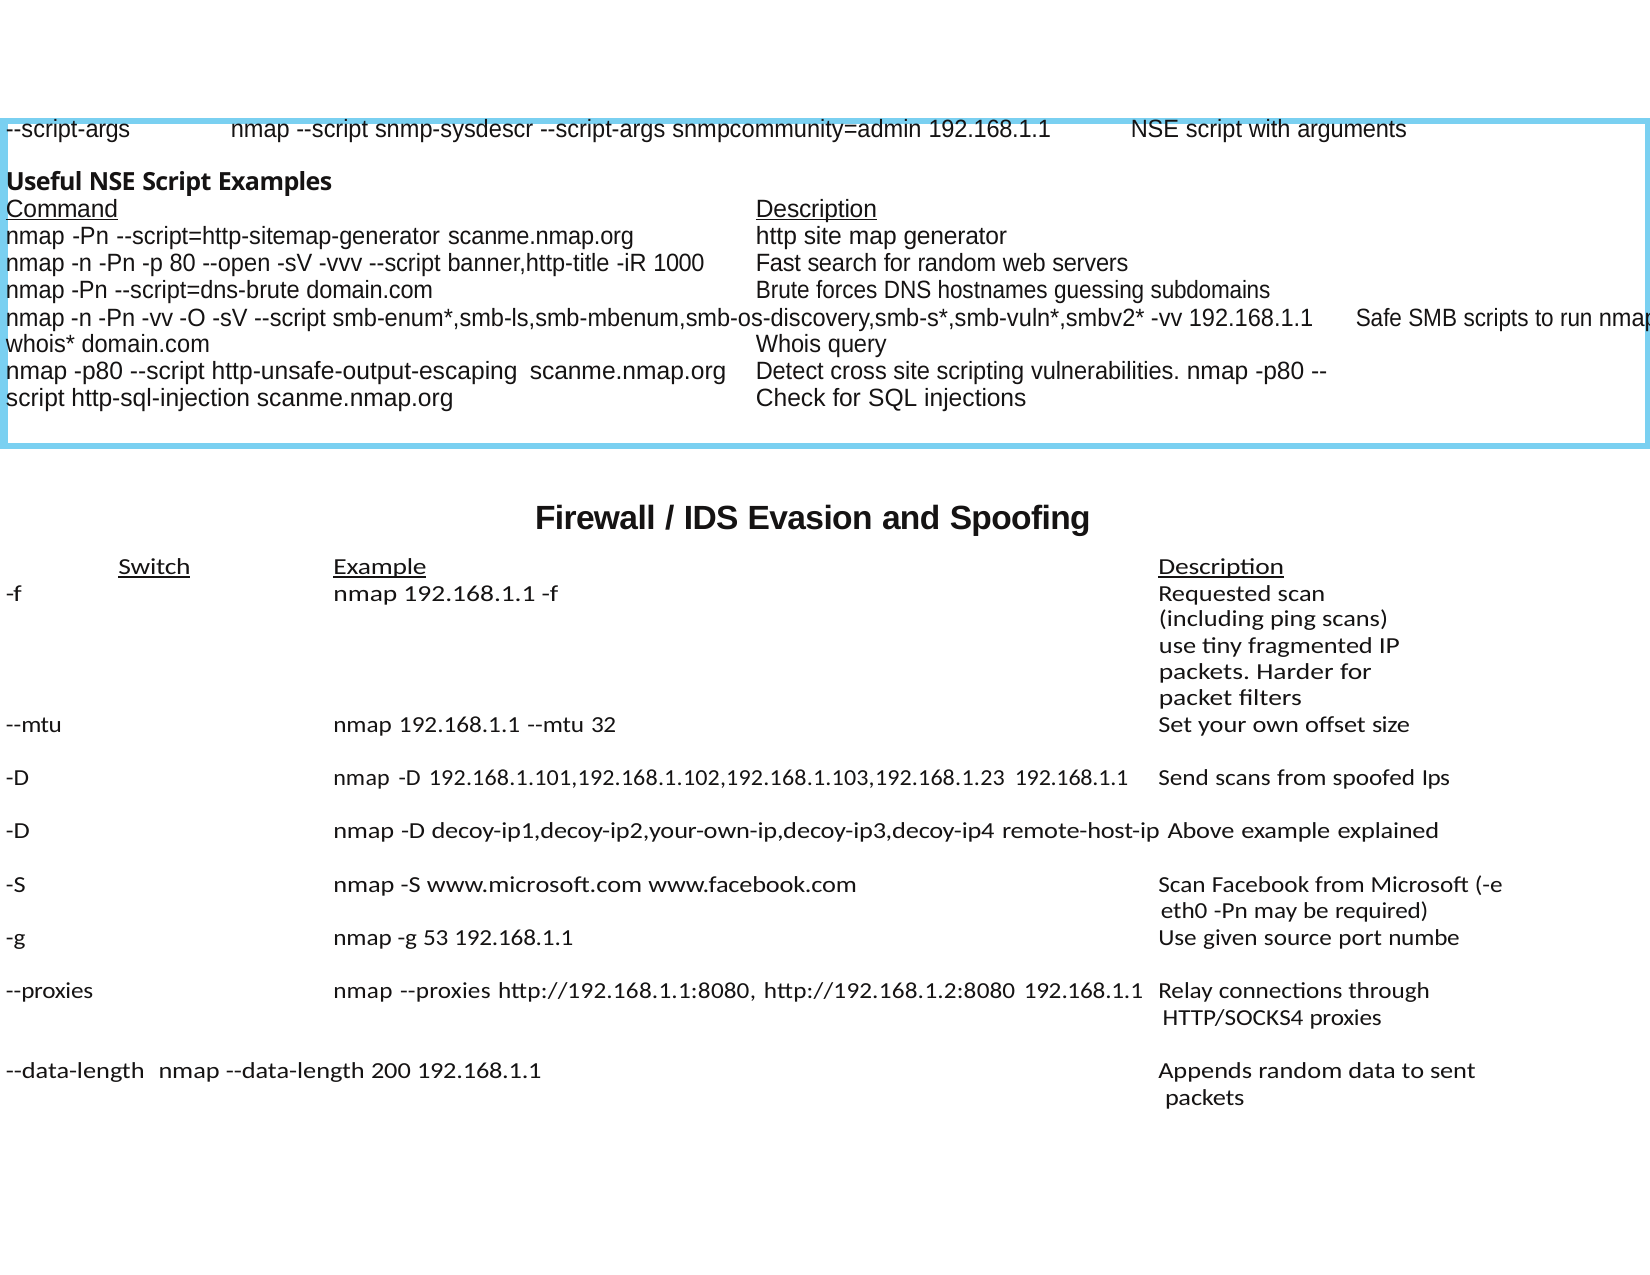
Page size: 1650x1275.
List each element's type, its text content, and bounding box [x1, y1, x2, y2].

text -S nmap -S www.microsoft.com www.facebook.com Scan Facebook from Microsoft (-e [6, 871, 1532, 898]
text -D nmap -D 192.168.1.101,192.168.1.102,192.168.1.103,192.168.1.23 192.168.1.1 Send scans from spoofed Ips [6, 764, 1532, 791]
text Switch Example Description [118, 554, 1532, 579]
text --mtu nmap 192.168.1.1 --mtu 32 Set your own offset size [6, 711, 1532, 738]
subtitle Firewall / IDS Evasion and Spoofing [118, 498, 1508, 537]
text -D nmap -D decoy-ip1,decoy-ip2,your-own-ip,decoy-ip3,decoy-ip4 remote-host-ip Above example explained [6, 818, 1532, 844]
table_cell --script-args nmap --script snmp-sysdescr --script-args snmpcommunity=admin 192.168.1.1 NSE script with arguments Useful NSE Script Examples Command Description nmap -Pn --script=http-sitemap-generator scanme.nmap.org http site map generator nmap -n -Pn -p 80 --open -sV -vvv --script banner,http-title -iR 1000 Fast search for random web servers nmap -Pn --script=dns-brute domain.com Brute forces DNS hostnames guessing subdomains nmap -n -Pn -vv -O -sV --script smb-enum*,smb-ls,smb-mbenum,smb-os-discovery,smb-s*,smb-vuln*,smbv2* -vv 192.168.1.1 Safe SMB scripts to run nmap --script whois* domain.com Whois query nmap -p80 --script http-unsafe-output-escaping scanme.nmap.org Detect cross site scripting vulnerabilities. nmap -p80 --script http-sql-injection scanme.nmap.org Check for SQL injections [8, 124, 1645, 443]
text -f nmap 192.168.1.1 -f Requested scan (including ping scans) use tiny fragmented IP packets. Harder for packet filters [6, 580, 1429, 711]
text -g nmap -g 53 192.168.1.1 Use given source port numbe [6, 924, 1532, 951]
text eth0 -Pn may be required) [6, 898, 1532, 924]
text --proxies nmap --proxies http://192.168.1.1:8080, http://192.168.1.2:8080 192.168.1.1 Relay connections through [6, 978, 1532, 1004]
text HTTP/SOCKS4 proxies [6, 1004, 1532, 1031]
text --data-length nmap --data-length 200 192.168.1.1 Appends random data to sent packets [6, 1058, 1532, 1111]
